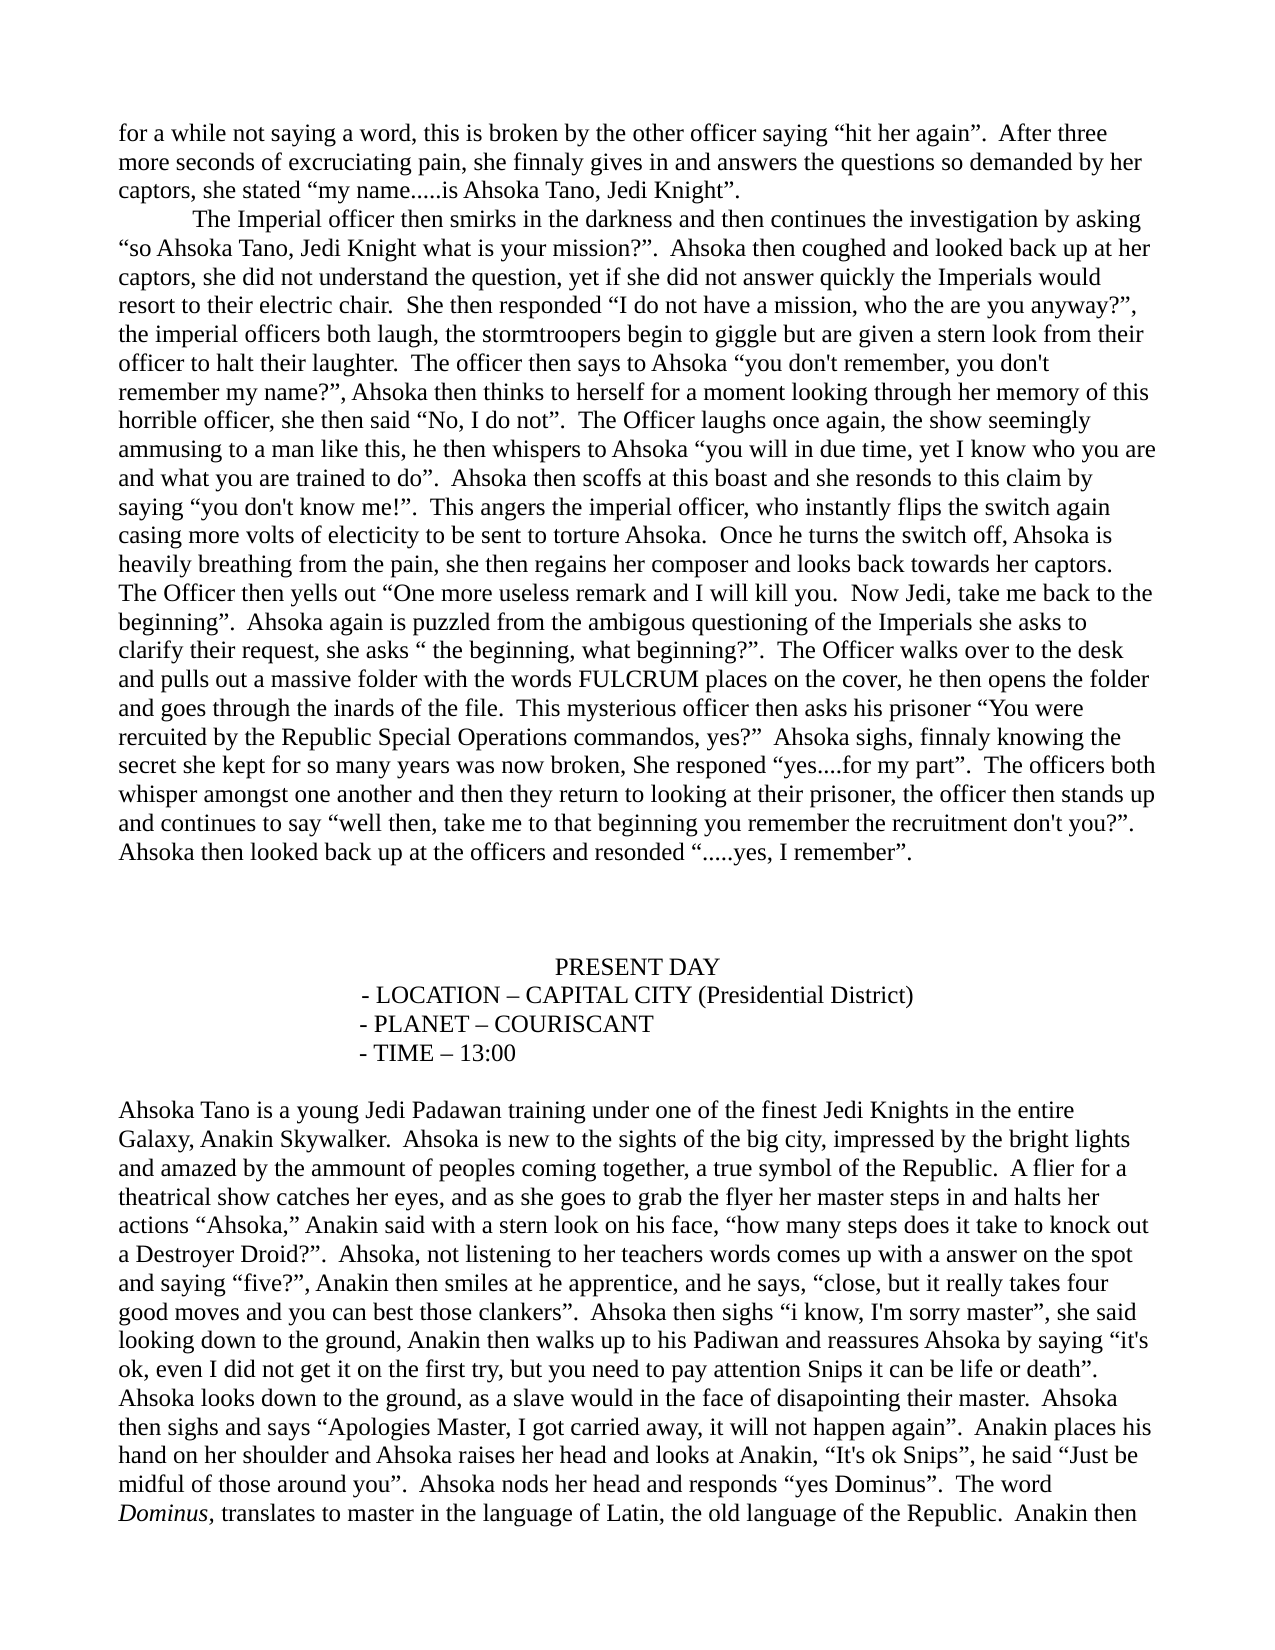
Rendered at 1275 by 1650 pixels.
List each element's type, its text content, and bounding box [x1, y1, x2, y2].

text for a while not saying a word, this is broken by the other officer saying “hit her again”. After three more seconds of excruciating pain, she finnaly gives in and answers the questions so demanded by her captors, she stated “my name.....is Ahsoka Tano, Jedi Knight”. [118, 118, 1157, 204]
text Ahsoka Tano is a young Jedi Padawan training under one of the finest Jedi Knights in the entire Galaxy, Anakin Skywalker. Ahsoka is new to the sights of the big city, impressed by the bright lights and amazed by the ammount of peoples coming together, a true symbol of the Republic. A flier for a theatrical show catches her eyes, and as she goes to grab the flyer her master steps in and halts her actions “Ahsoka,” Anakin said with a stern look on his face, “how many steps does it take to knock out a Destroyer Droid?”. Ahsoka, not listening to her teachers words comes up with a answer on the spot and saying “five?”, Anakin then smiles at he apprentice, and he says, “close, but it really takes four good moves and you can best those clankers”. Ahsoka then sighs “i know, I'm sorry master”, she said looking down to the ground, Anakin then walks up to his Padiwan and reassures Ahsoka by saying “it's ok, even I did not get it on the first try, but you need to pay attention Snips it can be life or death”. Ahsoka looks down to the ground, as a slave would in the face of disapointing their master. Ahsoka then sighs and says “Apologies Master, I got carried away, it will not happen again”. Anakin places his hand on her shoulder and Ahsoka raises her head and looks at Anakin, “It's ok Snips”, he said “Just be midful of those around you”. Ahsoka nods her head and responds “yes Dominus”. The word Dominus, translates to master in the language of Latin, the old language of the Republic. Anakin then [118, 1096, 1157, 1527]
text - LOCATION – CAPITAL CITY (Presidential District) [118, 981, 1157, 1009]
text - PLANET – COURISCANT [118, 1009, 1157, 1038]
text The Imperial officer then smirks in the darkness and then continues the investigation by asking “so Ahsoka Tano, Jedi Knight what is your mission?”. Ahsoka then coughed and looked back up at her captors, she did not understand the question, yet if she did not answer quickly the Imperials would resort to their electric chair. She then responded “I do not have a mission, who the are you anyway?”, the imperial officers both laugh, the stormtroopers begin to giggle but are given a stern look from their officer to halt their laughter. The officer then says to Ahsoka “you don't remember, you don't remember my name?”, Ahsoka then thinks to herself for a moment looking through her memory of this horrible officer, she then said “No, I do not”. The Officer laughs once again, the show seemingly ammusing to a man like this, he then whispers to Ahsoka “you will in due time, yet I know who you are and what you are trained to do”. Ahsoka then scoffs at this boast and she resonds to this claim by saying “you don't know me!”. This angers the imperial officer, who instantly flips the switch again casing more volts of electicity to be sent to torture Ahsoka. Once he turns the switch off, Ahsoka is heavily breathing from the pain, she then regains her composer and looks back towards her captors. The Officer then yells out “One more useless remark and I will kill you. Now Jedi, take me back to the beginning”. Ahsoka again is puzzled from the ambigous questioning of the Imperials she asks to clarify their request, she asks “ the beginning, what beginning?”. The Officer walks over to the desk and pulls out a massive folder with the words FULCRUM places on the cover, he then opens the folder and goes through the inards of the file. This mysterious officer then asks his prisoner “You were rercuited by the Republic Special Operations commandos, yes?” Ahsoka sighs, finnaly knowing the secret she kept for so many years was now broken, She responed “yes....for my part”. The officers both whisper amongst one another and then they return to looking at their prisoner, the officer then stands up and continues to say “well then, take me to that beginning you remember the recruitment don't you?”. Ahsoka then looked back up at the officers and resonded “.....yes, I remember”. [118, 204, 1157, 866]
text PRESENT DAY [118, 952, 1157, 981]
text - TIME – 13:00 [118, 1038, 1157, 1067]
